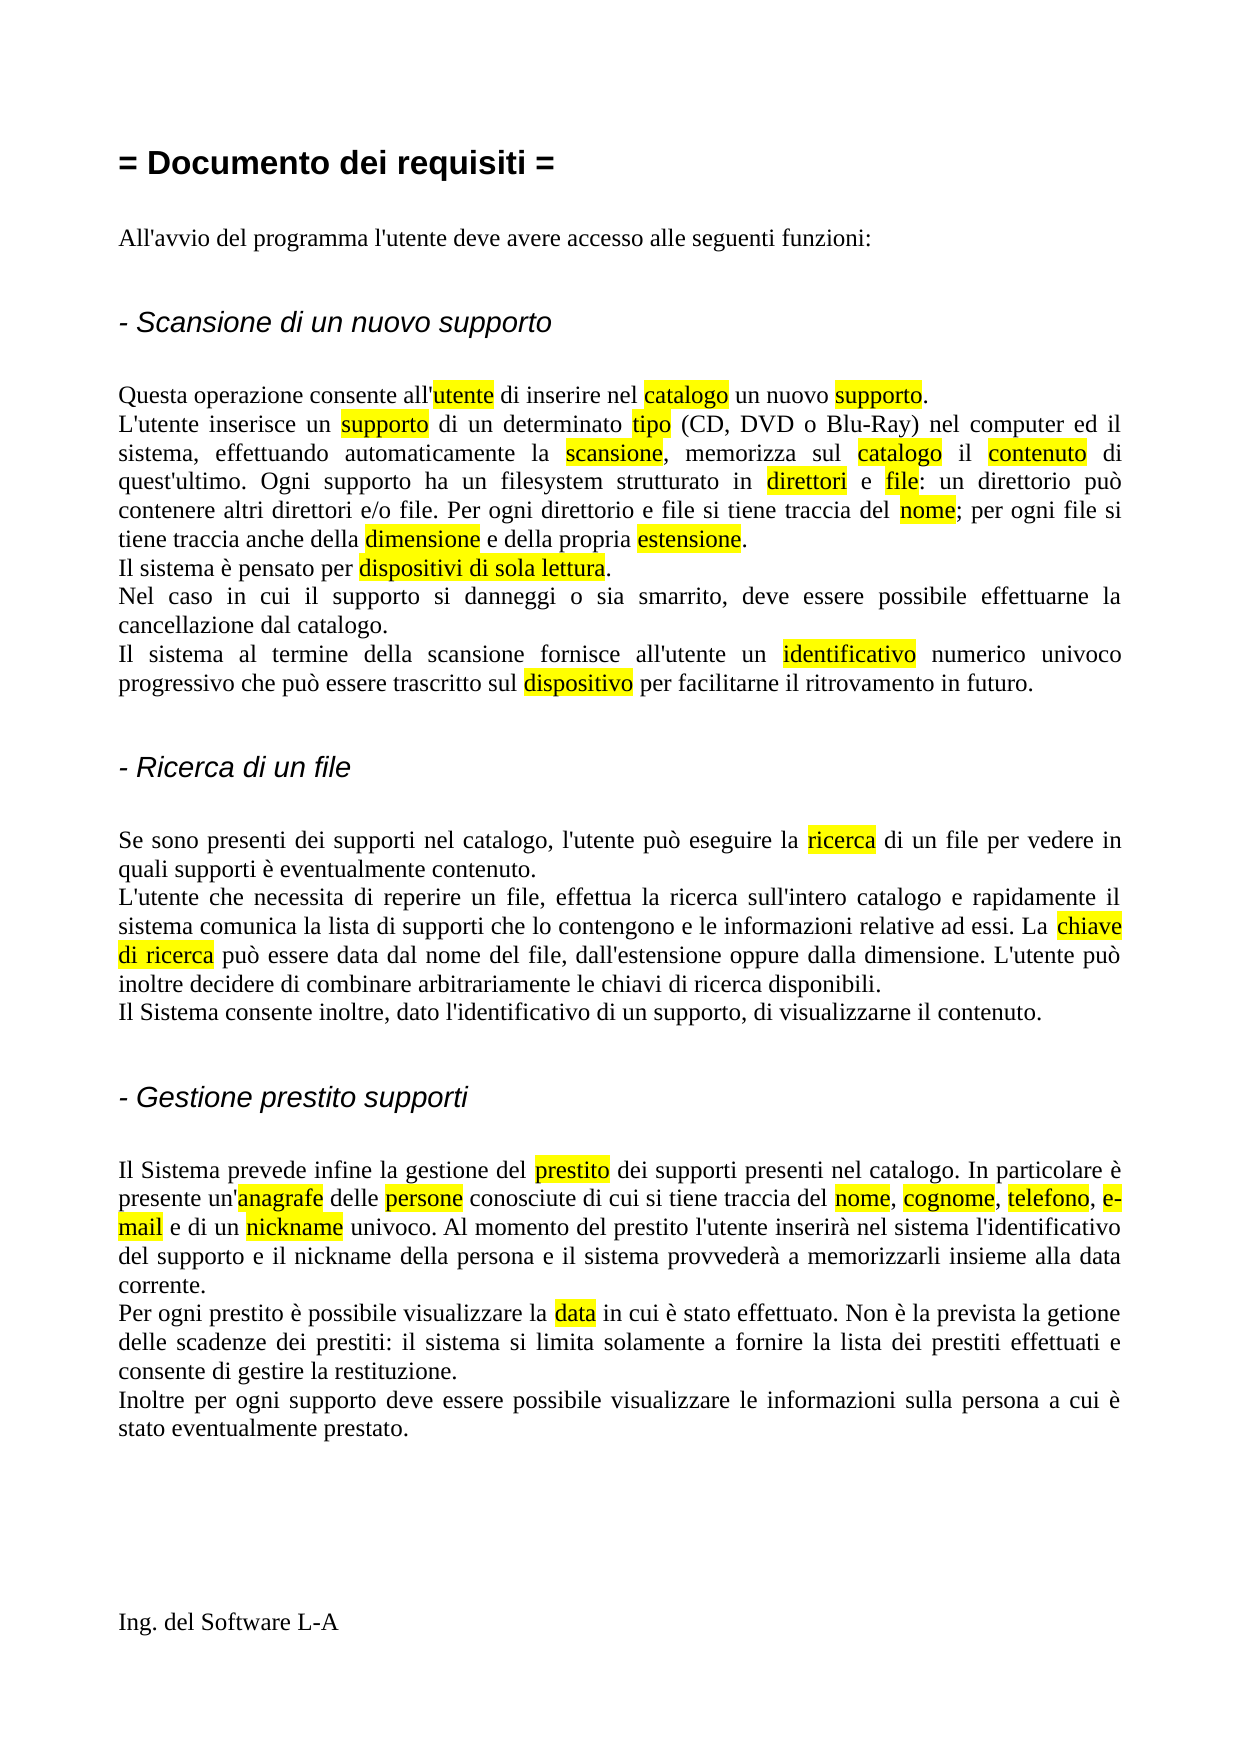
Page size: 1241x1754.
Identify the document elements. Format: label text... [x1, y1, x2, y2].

subtitle - Ricerca di un file [118, 750, 1122, 784]
text Inoltre per ogni supporto deve essere possibile visualizzare le informazioni sulla persona a cui è stato eventualmente prestato. [118, 1385, 1122, 1442]
text All'avvio del programma l'utente deve avere accesso alle seguenti funzioni: [118, 223, 1122, 252]
text Questa operazione consente all'utente di inserire nel catalogo un nuovo supporto. [118, 380, 1122, 409]
text L'utente inserisce un supporto di un determinato tipo (CD, DVD o Blu-Ray) nel computer ed il sistema, effettuando automaticamente la scansione, memorizza sul catalogo il contenuto di quest'ultimo. Ogni supporto ha un filesystem strutturato in direttori e file: un direttorio può contenere altri direttori e/o file. Per ogni direttorio e file si tiene traccia del nome; per ogni file si tiene traccia anche della dimensione e della propria estensione. [118, 409, 1122, 553]
text Il Sistema prevede infine la gestione del prestito dei supporti presenti nel catalogo. In particolare è presente un'anagrafe delle persone conosciute di cui si tiene traccia del nome, cognome, telefono, e-mail e di un nickname univoco. Al momento del prestito l'utente inserirà nel sistema l'identificativo del supporto e il nickname della persona e il sistema provvederà a memorizzarli insieme alla data corrente. [118, 1155, 1122, 1298]
text Se sono presenti dei supporti nel catalogo, l'utente può eseguire la ricerca di un file per vedere in quali supporti è eventualmente contenuto. [118, 825, 1122, 882]
text Nel caso in cui il supporto si danneggi o sia smarrito, deve essere possibile effettuarne la cancellazione dal catalogo. [118, 581, 1122, 639]
text L'utente che necessita di reperire un file, effettua la ricerca sull'intero catalogo e rapidamente il sistema comunica la lista di supporti che lo contengono e le informazioni relative ad essi. La chiave di ricerca può essere data dal nome del file, dall'estensione oppure dalla dimensione. L'utente può inoltre decidere di combinare arbitrariamente le chiavi di ricerca disponibili. [118, 882, 1122, 997]
text Il Sistema consente inoltre, dato l'identificativo di un supporto, di visualizzarne il contenuto. [118, 997, 1122, 1026]
text Il sistema al termine della scansione fornisce all'utente un identificativo numerico univoco progressivo che può essere trascritto sul dispositivo per facilitarne il ritrovamento in futuro. [118, 639, 1122, 696]
text Il sistema è pensato per dispositivi di sola lettura. [118, 553, 1122, 581]
text Per ogni prestito è possibile visualizzare la data in cui è stato effettuato. Non è la prevista la getione delle scadenze dei prestiti: il sistema si limita solamente a fornire la lista dei prestiti effettuati e consente di gestire la restituzione. [118, 1298, 1122, 1385]
subtitle - Gestione prestito supporti [118, 1080, 1122, 1113]
subtitle - Scansione di un nuovo supporto [118, 305, 1122, 339]
subtitle = Documento dei requisiti = [118, 143, 1122, 182]
